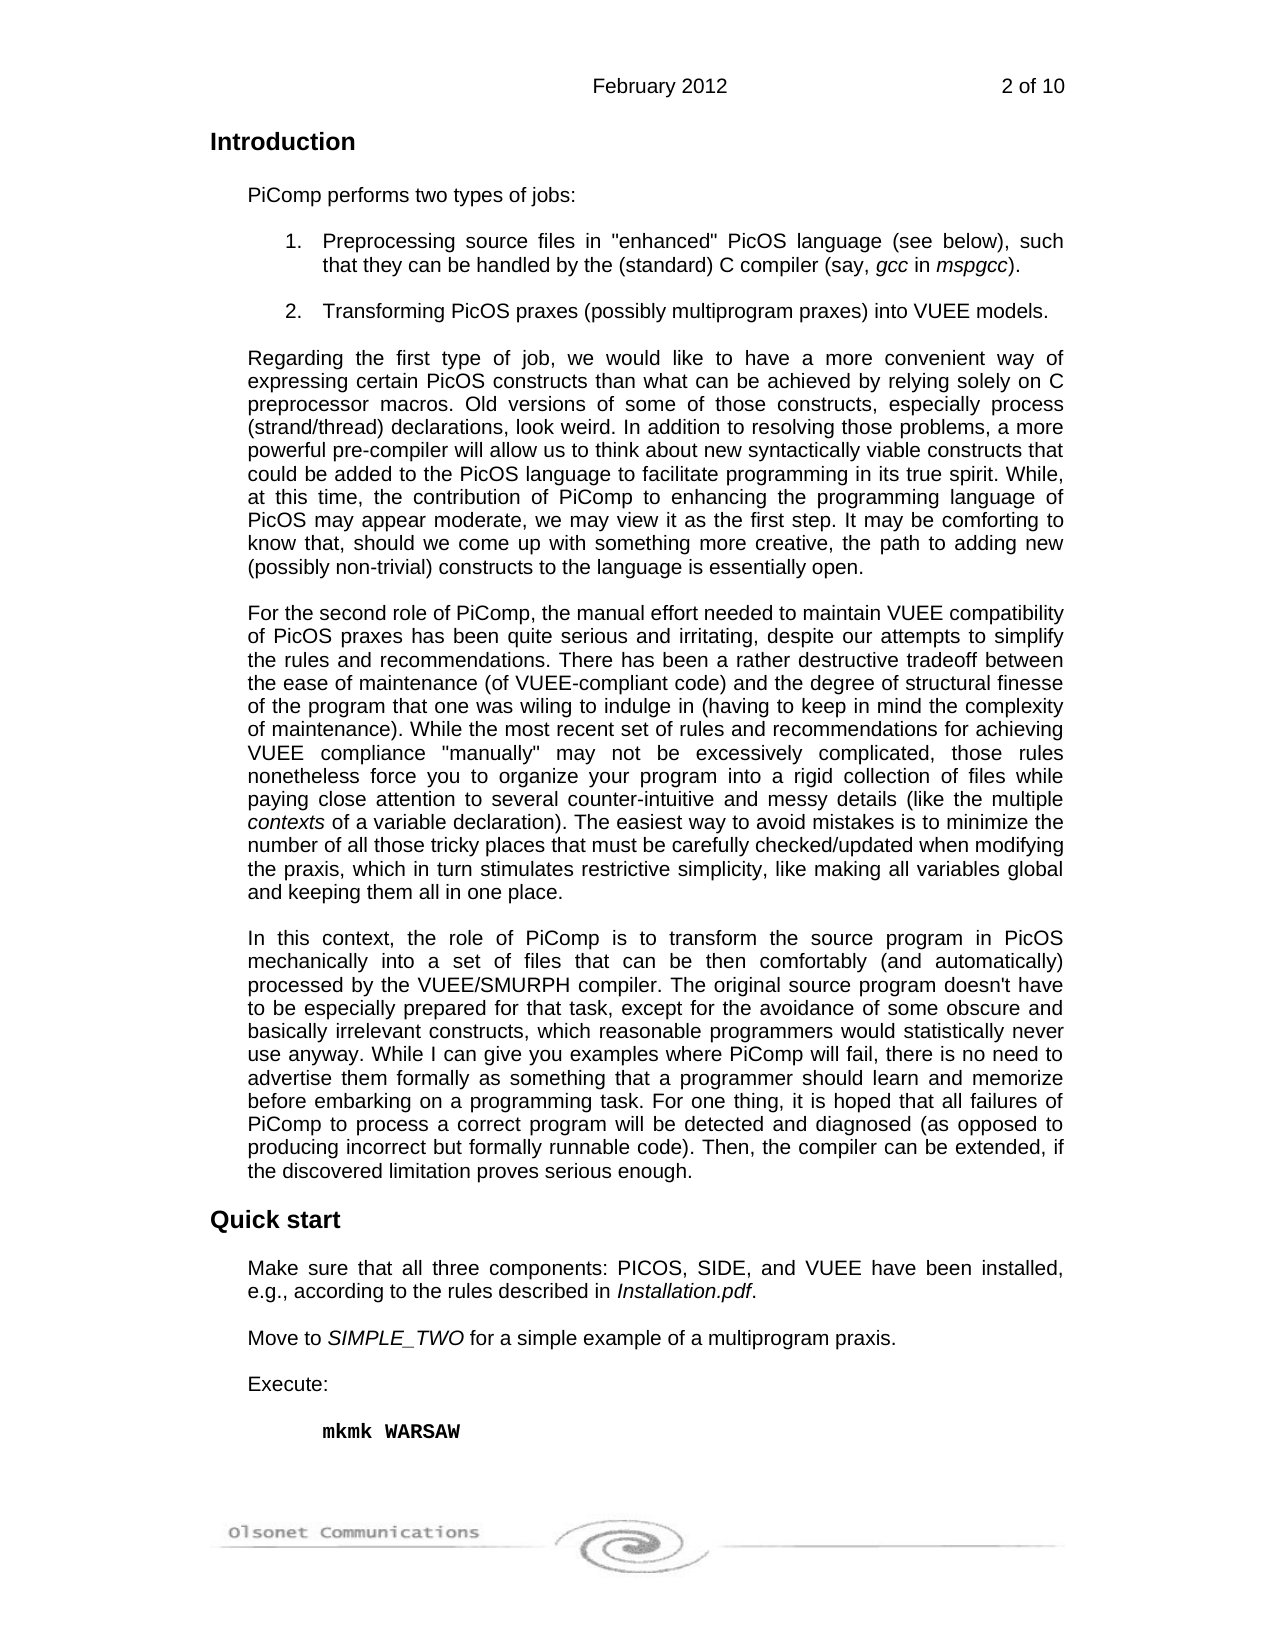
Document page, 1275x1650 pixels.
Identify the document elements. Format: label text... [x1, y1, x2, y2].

subtitle Quick start [210, 1206, 1065, 1233]
text Move to SIMPLE_TWO for a simple example of a multiprogram praxis. [247, 1326, 1065, 1350]
text mkmk WARSAW [247, 1419, 1065, 1444]
text Execute: [247, 1373, 1065, 1396]
list Preprocessing source files in "enhanced" PicOS language (see below), such that they can be handled by the (standard) C compiler (say, gcc in mspgcc). [285, 230, 1065, 276]
text In this context, the role of PiComp is to transform the source program in PicOS mechanically into a set of files that can be then comfortably (and automatically) processed by the VUEE/SMURPH compiler. The original source program doesn't have to be especially prepared for that task, except for the avoidance of some obscure and basically irrelevant constructs, which reasonable programmers would statistically never use anyway. While I can give you examples where PiComp will fail, there is no need to advertise them formally as something that a programmer should learn and memorize before embarking on a programming task. For one thing, it is hoped that all failures of PiComp to process a correct program will be detected and diagnosed (as opposed to producing incorrect but formally runnable code). Then, the compiler can be extended, if the discovered limitation proves serious enough. [247, 927, 1065, 1182]
text Regarding the first type of job, we would like to have a more convenient way of expressing certain PicOS constructs than what can be achieved by relying solely on C preprocessor macros. Old versions of some of those constructs, especially process (strand/thread) declarations, look weird. In addition to resolving those problems, a more powerful pre-compiler will allow us to think about new syntactically viable constructs that could be added to the PicOS language to facilitate programming in its true spirit. While, at this time, the contribution of PiComp to enhancing the programming language of PicOS may appear moderate, we may view it as the first step. It may be comforting to know that, should we come up with something more creative, the path to adding new (possibly non-trivial) constructs to the language is essentially open. [247, 346, 1065, 578]
text Make sure that all three components: PICOS, SIDE, and VUEE have been installed, e.g., according to the rules described in Installation.pdf. [247, 1257, 1065, 1303]
list Transforming PicOS praxes (possibly multiprogram praxes) into VUEE models. [285, 300, 1065, 323]
text PiComp performs two types of jobs: [247, 183, 1065, 207]
picture [210, 1504, 1065, 1596]
subtitle Introduction [210, 128, 1065, 156]
text For the second role of PiComp, the manual effort needed to maintain VUEE compatibility of PicOS praxes has been quite serious and irritating, despite our attempts to simplify the rules and recommendations. There has been a rather destructive tradeoff between the ease of maintenance (of VUEE-compliant code) and the degree of structural finesse of the program that one was wiling to indulge in (having to keep in mind the complexity of maintenance). While the most recent set of rules and recommendations for achieving VUEE compliance "manually" may not be excessively complicated, those rules nonetheless force you to organize your program into a rigid collection of files while paying close attention to several counter-intuitive and messy details (like the multiple contexts of a variable declaration). The easiest way to avoid mistakes is to minimize the number of all those tricky places that must be carefully checked/updated when modifying the praxis, which in turn stimulates restrictive simplicity, like making all variables global and keeping them all in one place. [247, 602, 1065, 904]
